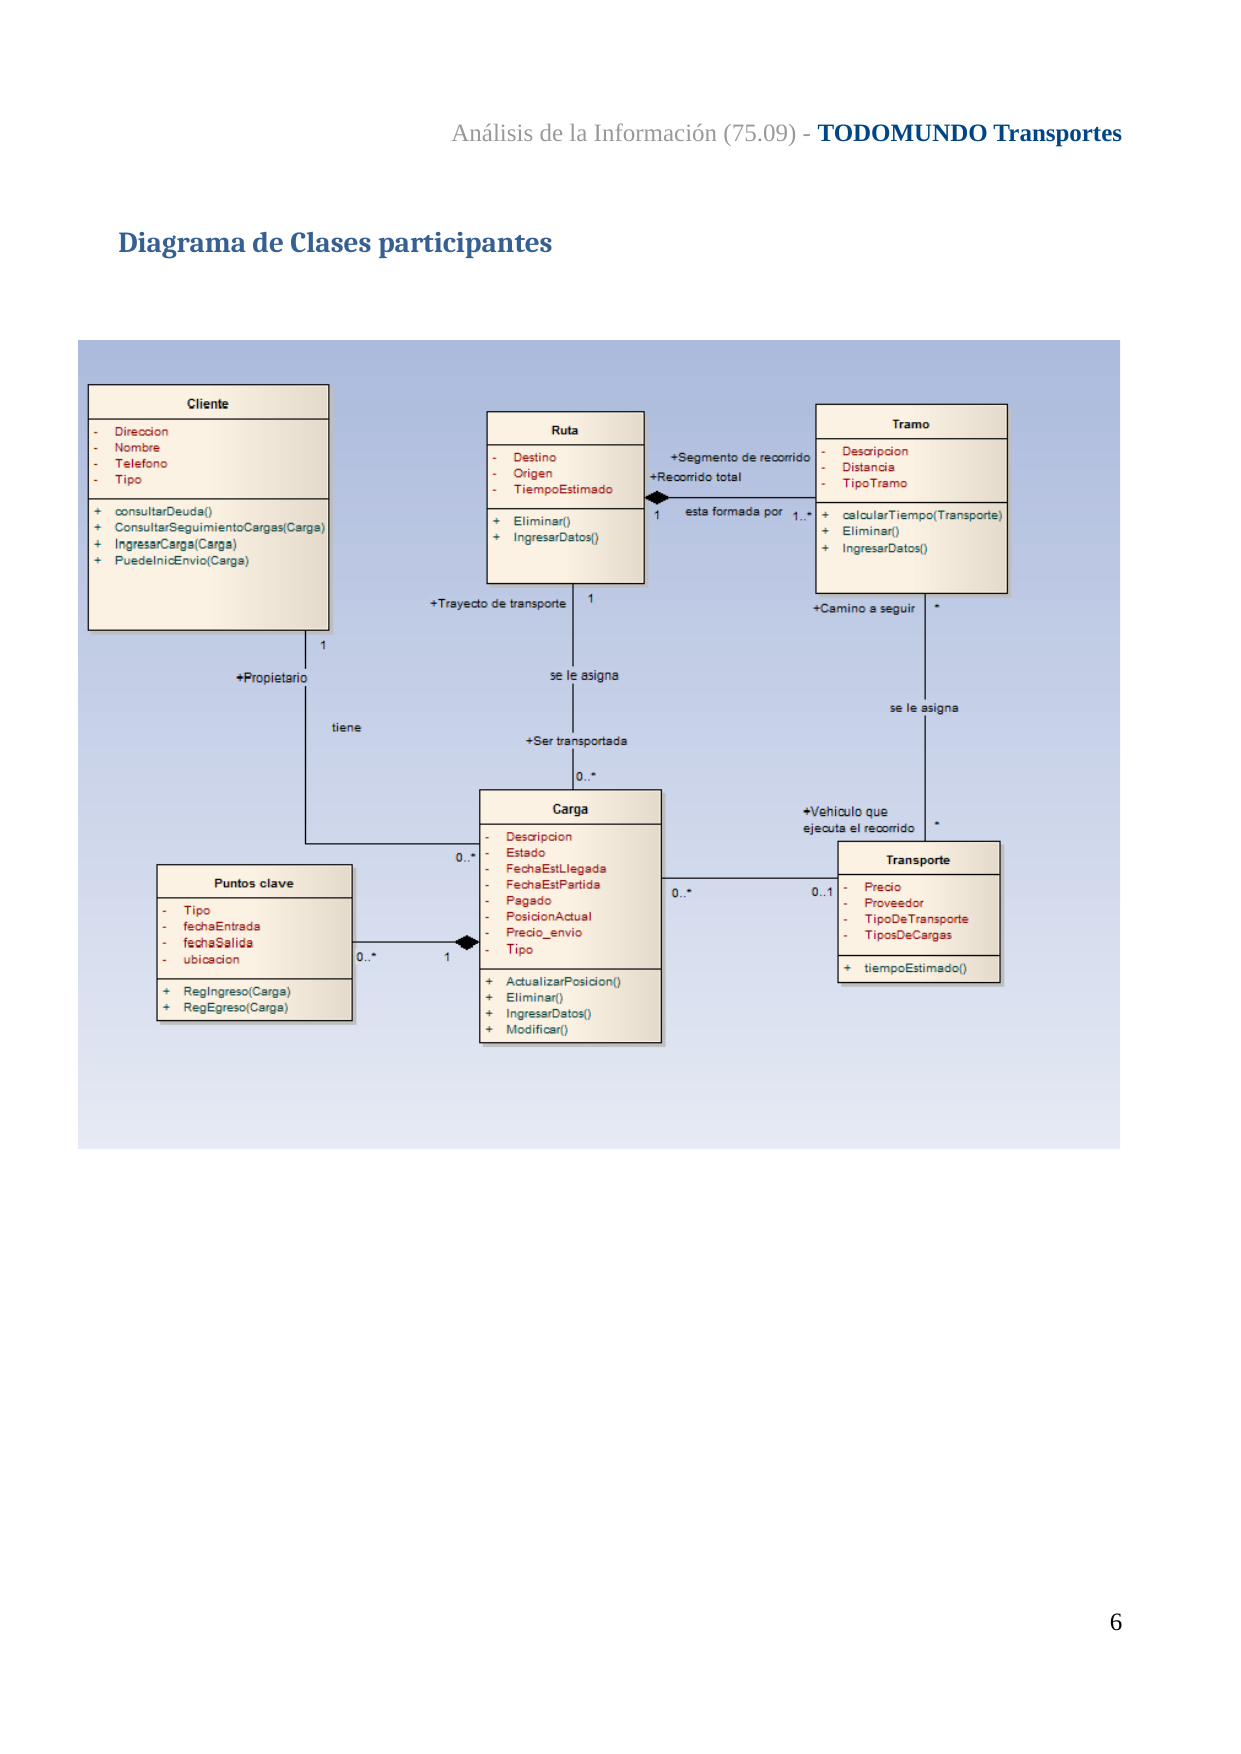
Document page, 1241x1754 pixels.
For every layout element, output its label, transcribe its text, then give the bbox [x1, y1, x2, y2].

picture [78, 340, 1121, 1149]
subtitle Diagrama de Clases participantes [118, 226, 1122, 260]
